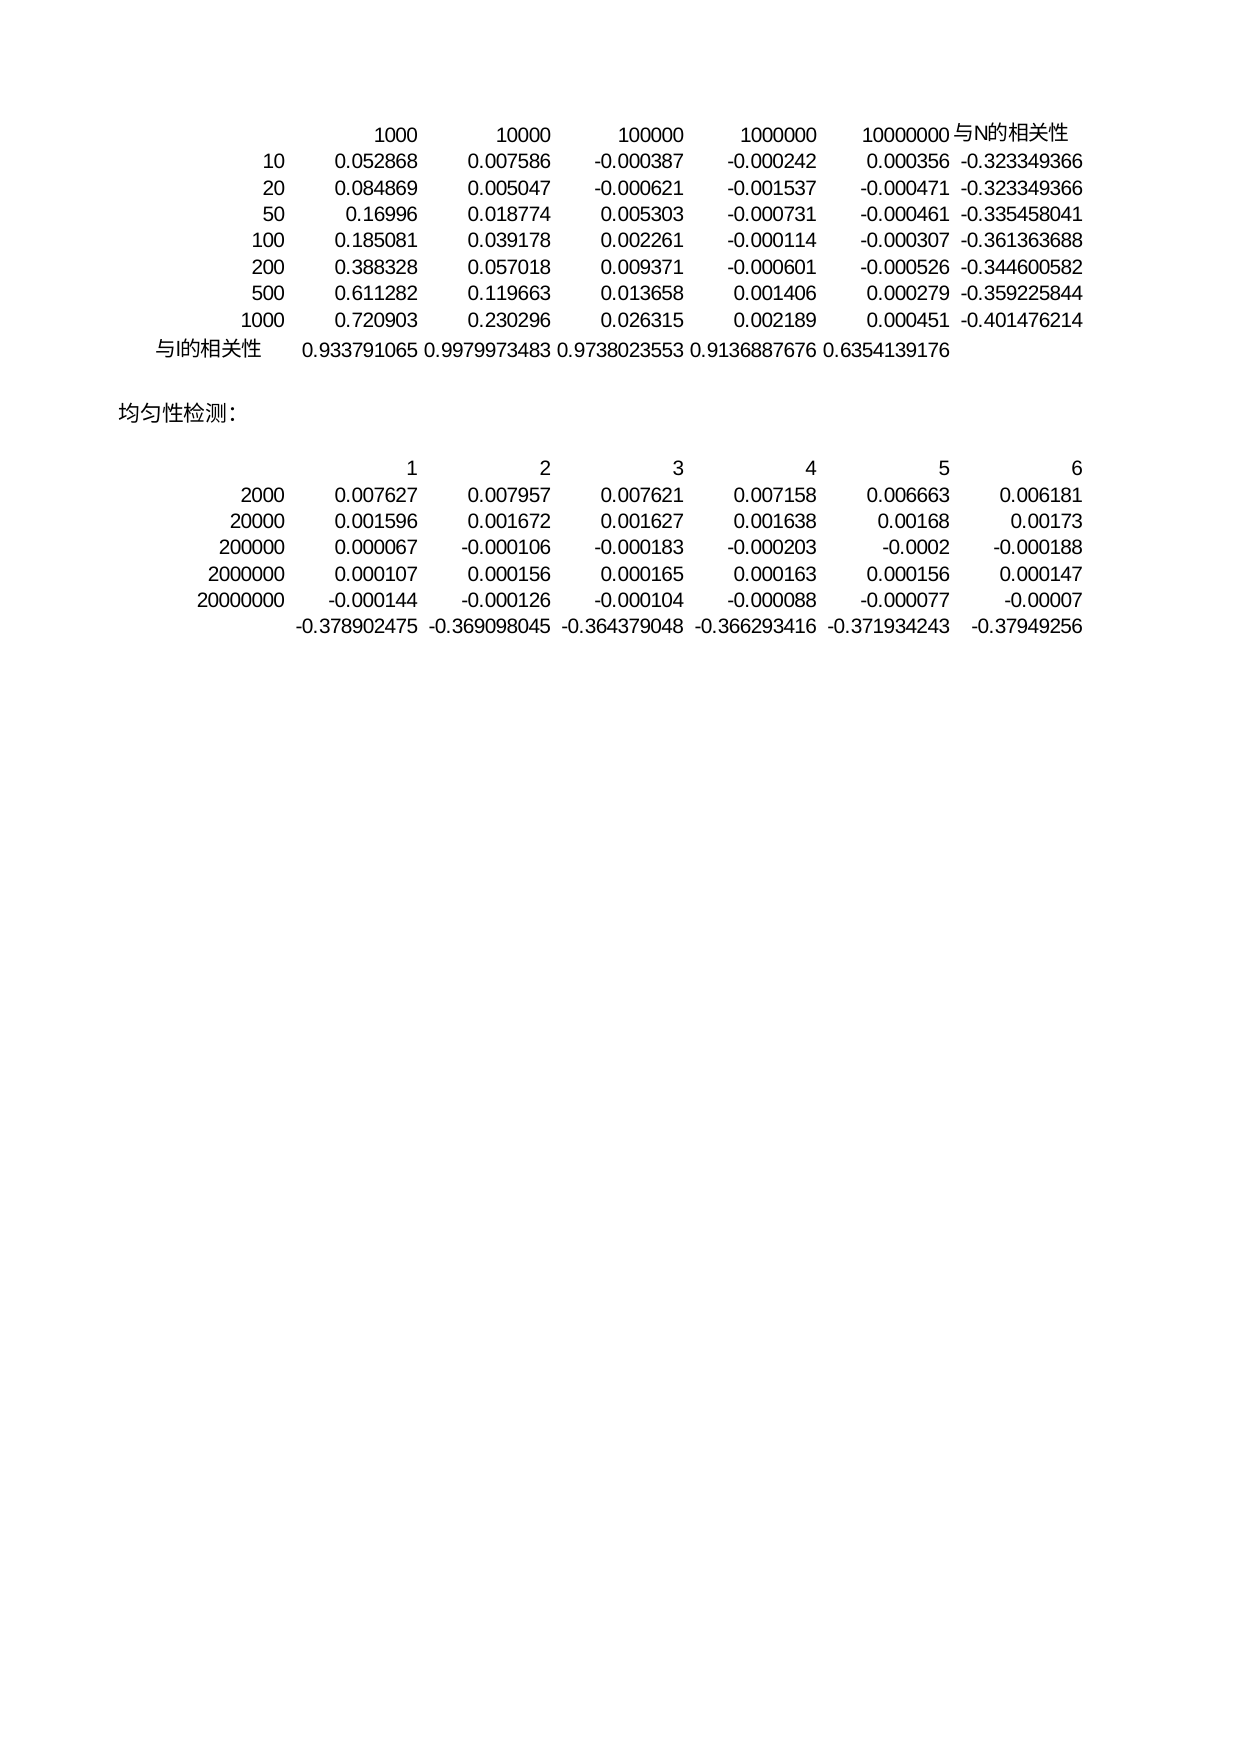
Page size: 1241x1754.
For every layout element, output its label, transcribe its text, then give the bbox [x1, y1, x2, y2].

text 均匀性检测： [118, 118, 1122, 427]
